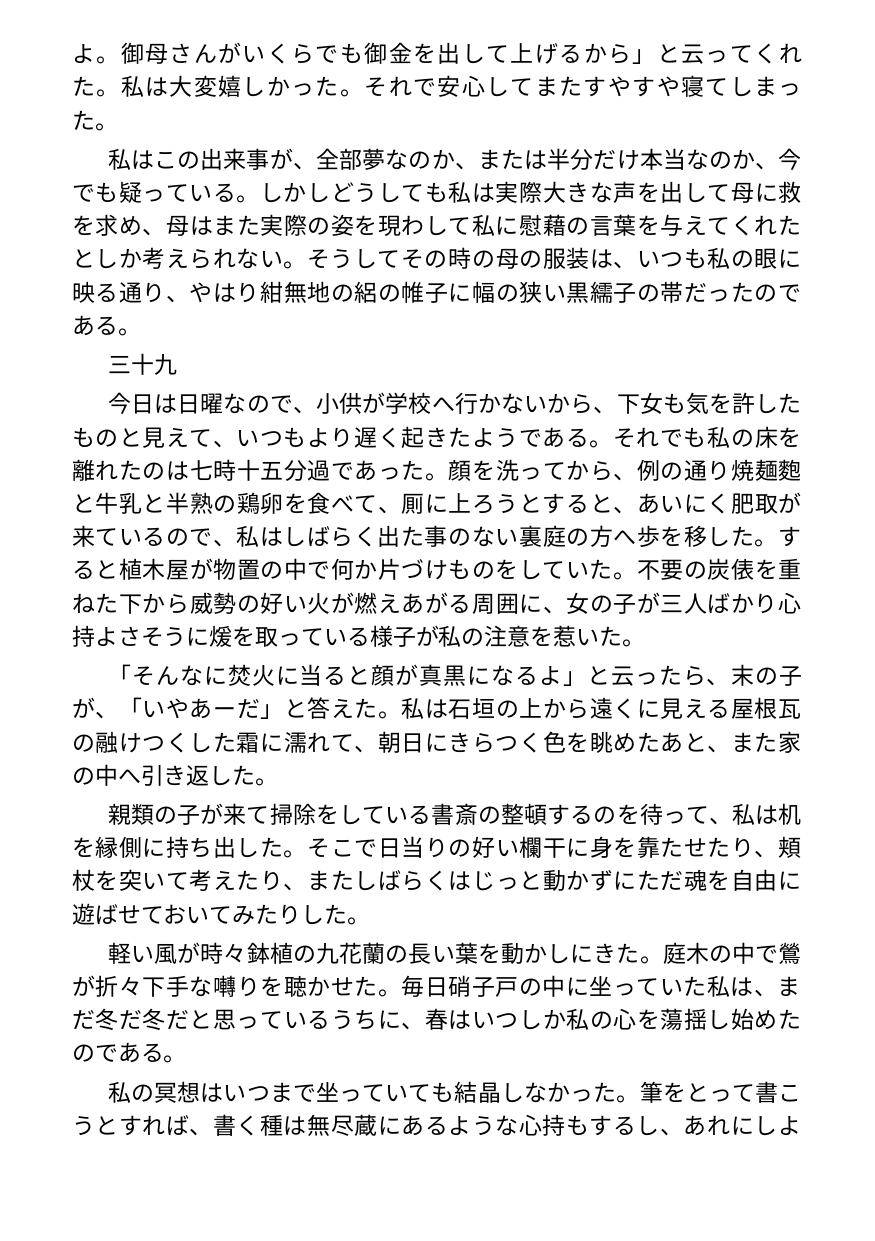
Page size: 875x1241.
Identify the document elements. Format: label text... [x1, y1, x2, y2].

text 「そんなに焚火に当ると顔が真黒になるよ」と云ったら、末の子が、「いやあーだ」と答えた。私は石垣の上から遠くに見える屋根瓦の融けつくした霜に濡れて、朝日にきらつく色を眺めたあと、また家の中へ引き返した。 [72, 658, 802, 791]
text 私はこの出来事が、全部夢なのか、または半分だけ本当なのか、今でも疑っている。しかしどうしても私は実際大きな声を出して母に救を求め、母はまた実際の姿を現わして私に慰藉の言葉を与えてくれたとしか考えられない。そうしてその時の母の服装は、いつも私の眼に映る通り、やはり紺無地の絽の帷子に幅の狭い黒繻子の帯だったのである。 [72, 142, 802, 341]
text 三十九 [72, 347, 802, 380]
text 親類の子が来て掃除をしている書斎の整頓するのを待って、私は机を縁側に持ち出した。そこで日当りの好い欄干に身を靠たせたり、頬杖を突いて考えたり、またしばらくはじっと動かずにただ魂を自由に遊ばせておいてみたりした。 [72, 797, 802, 930]
text よ。御母さんがいくらでも御金を出して上げるから」と云ってくれた。私は大変嬉しかった。それで安心してまたすやすや寝てしまった。 [72, 36, 802, 136]
text 今日は日曜なので、小供が学校へ行かないから、下女も気を許したものと見えて、いつもより遅く起きたようである。それでも私の床を離れたのは七時十五分過であった。顔を洗ってから、例の通り焼麺麭と牛乳と半熟の鶏卵を食べて、厠に上ろうとすると、あいにく肥取が来ているので、私はしばらく出た事のない裏庭の方へ歩を移した。すると植木屋が物置の中で何か片づけものをしていた。不要の炭俵を重ねた下から威勢の好い火が燃えあがる周囲に、女の子が三人ばかり心持よさそうに煖を取っている様子が私の注意を惹いた。 [72, 386, 802, 652]
text 軽い風が時々鉢植の九花蘭の長い葉を動かしにきた。庭木の中で鶯が折々下手な囀りを聴かせた。毎日硝子戸の中に坐っていた私は、まだ冬だ冬だと思っているうちに、春はいつしか私の心を蕩揺し始めたのである。 [72, 936, 802, 1068]
text 私の冥想はいつまで坐っていても結晶しなかった。筆をとって書こうとすれば、書く種は無尽蔵にあるような心持もするし、あれにしよ [72, 1074, 802, 1141]
